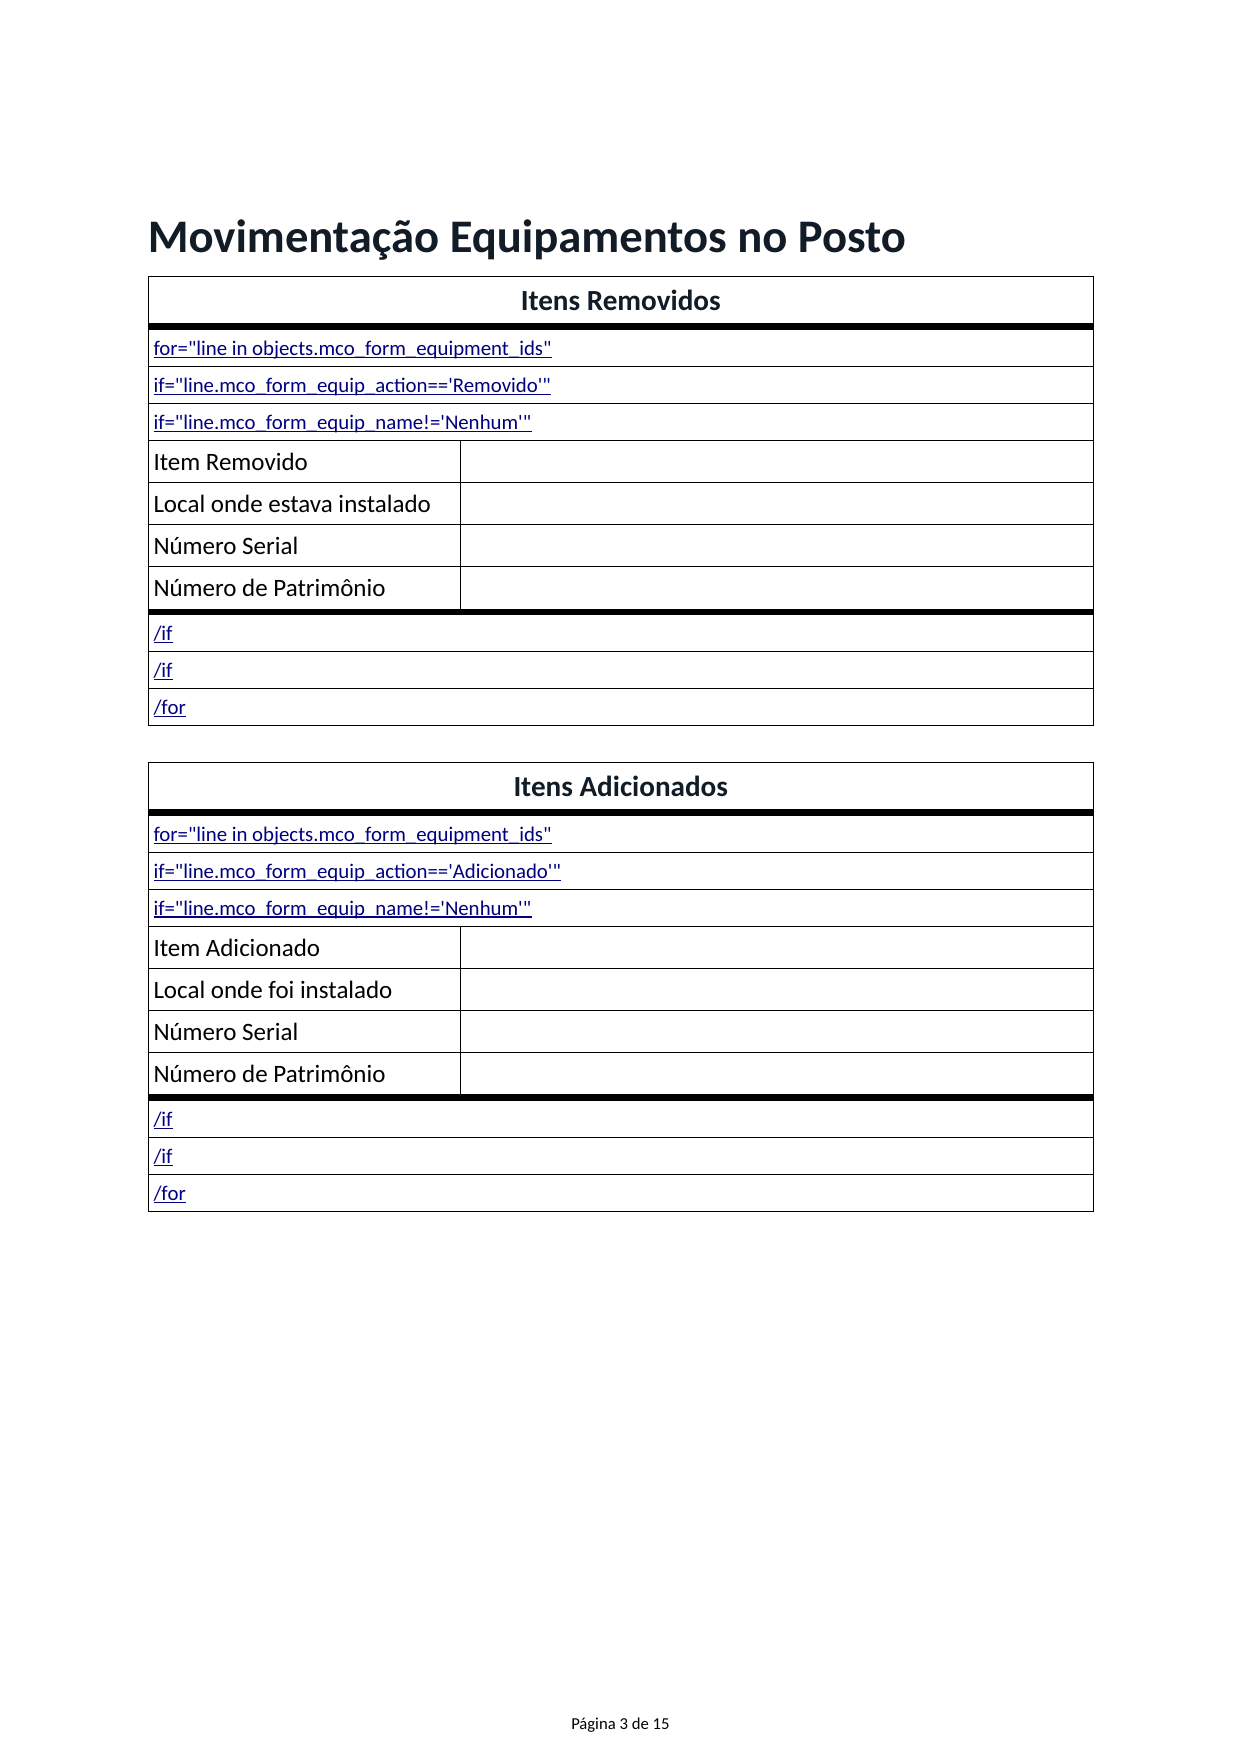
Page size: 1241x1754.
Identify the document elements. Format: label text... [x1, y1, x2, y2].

picture [153, 281, 1088, 318]
picture [153, 572, 455, 603]
picture [465, 931, 1088, 958]
picture [153, 445, 455, 477]
table_cell if="line.mco_form_equip_name!='Nenhum'" [149, 404, 1093, 440]
table_cell /if [149, 652, 1093, 688]
picture [0, 1211, 1241, 1237]
table_cell if="line.mco_form_equip_action=='Removido'" [149, 367, 1093, 403]
subtitle Movimentação Equipamentos no Posto [148, 207, 1240, 264]
picture [465, 487, 1088, 514]
picture [153, 857, 1088, 884]
table_cell [149, 810, 1093, 815]
table_cell [461, 1053, 1093, 1094]
picture [153, 657, 1088, 683]
table_cell /if [149, 1101, 1093, 1137]
picture [465, 530, 1088, 556]
table_cell /if [149, 615, 1093, 651]
table_cell [461, 1011, 1093, 1052]
table_cell Número de Patrimônio [149, 567, 460, 608]
picture [153, 694, 1088, 720]
picture [465, 445, 1088, 472]
picture [153, 620, 1088, 646]
picture [153, 371, 1088, 398]
table_cell [461, 927, 1093, 968]
picture [153, 487, 455, 519]
table_cell for="line in objects.mco_form_equipment_ids" [149, 816, 1093, 852]
picture [153, 530, 455, 561]
table_cell /for [149, 1175, 1093, 1211]
picture [153, 931, 455, 963]
picture [153, 767, 1088, 804]
table_cell /for [149, 689, 1093, 725]
table_cell [149, 324, 1093, 329]
table_cell for="line in objects.mco_form_equipment_ids" [149, 330, 1093, 366]
table_cell [461, 441, 1093, 482]
picture [465, 1057, 1088, 1084]
picture [153, 1057, 455, 1089]
picture [465, 1015, 1088, 1042]
picture [153, 820, 1088, 847]
picture [153, 408, 1088, 435]
table_cell [149, 610, 1093, 614]
table_cell Número de Patrimônio [149, 1053, 460, 1094]
picture [153, 334, 1088, 361]
picture [465, 973, 1088, 1000]
picture [153, 973, 455, 1005]
picture [153, 894, 1088, 921]
table_cell [461, 525, 1093, 566]
picture [153, 1015, 455, 1047]
table_cell Número Serial [149, 525, 460, 566]
table_cell [461, 483, 1093, 524]
picture [0, 1713, 1241, 1754]
table_header Itens Removidos [149, 277, 1093, 323]
table_cell if="line.mco_form_equip_action=='Adicionado'" [149, 853, 1093, 889]
table_cell /if [149, 1138, 1093, 1174]
table_cell [149, 1095, 1093, 1100]
picture [153, 1105, 1088, 1132]
picture [153, 1179, 1088, 1206]
picture [465, 572, 1088, 598]
table_cell [461, 969, 1093, 1010]
table_cell Local onde estava instalado [149, 483, 460, 524]
table_cell if="line.mco_form_equip_name!='Nenhum'" [149, 890, 1093, 926]
table_header Itens Adicionados [149, 763, 1093, 809]
table_cell [461, 567, 1093, 608]
table_cell Número Serial [149, 1011, 460, 1052]
table_cell Local onde foi instalado [149, 969, 460, 1010]
table_cell Item Removido [149, 441, 460, 482]
picture [147, 725, 1241, 756]
table_cell Item Adicionado [149, 927, 460, 968]
picture [153, 1142, 1088, 1169]
